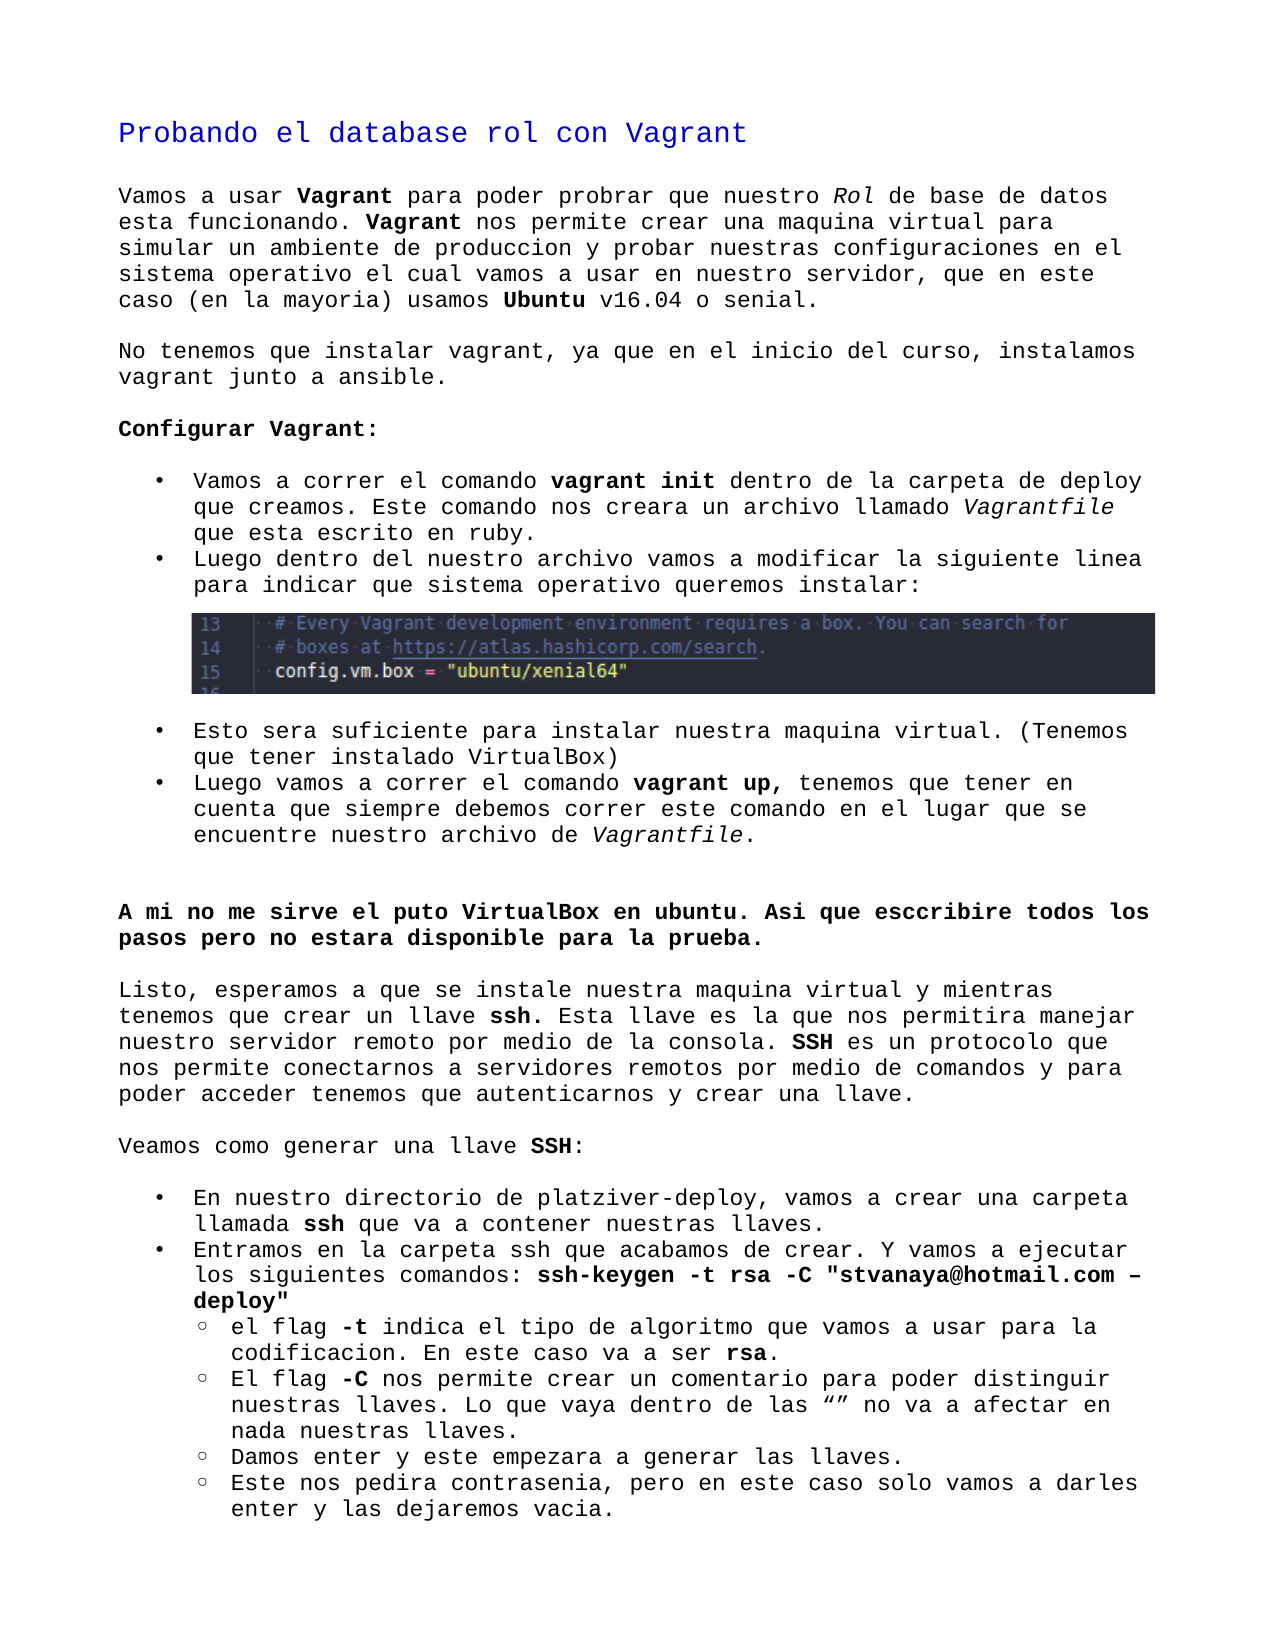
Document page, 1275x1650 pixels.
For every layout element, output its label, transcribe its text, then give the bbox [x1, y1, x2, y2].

list Damos enter y este empezara a generar las llaves. [193, 1445, 1157, 1471]
text Vamos a usar Vagrant para poder probrar que nuestro Rol de base de datos esta funcionando. Vagrant nos permite crear una maquina virtual para simular un ambiente de produccion y probar nuestras configuraciones en el sistema operativo el cual vamos a usar en nuestro servidor, que en este caso (en la mayoria) usamos Ubuntu v16.04 o senial. [118, 184, 1157, 314]
text A mi no me sirve el puto VirtualBox en ubuntu. Asi que esccribire todos los pasos pero no estara disponible para la prueba. [118, 901, 1157, 953]
text Probando el database rol con Vagrant [118, 118, 1157, 151]
text Listo, esperamos a que se instale nuestra maquina virtual y mientras tenemos que crear un llave ssh. Esta llave es la que nos permitira manejar nuestro servidor remoto por medio de la consola. SSH es un protocolo que nos permite conectarnos a servidores remotos por medio de comandos y para poder acceder tenemos que autenticarnos y crear una llave. [118, 978, 1157, 1108]
list Luego dentro del nuestro archivo vamos a modificar la siguiente linea para indicar que sistema operativo queremos instalar: [156, 547, 1157, 599]
text Configurar Vagrant: [118, 418, 1157, 443]
list El flag -C nos permite crear un comentario para poder distinguir nuestras llaves. Lo que vaya dentro de las “” no va a afectar en nada nuestras llaves. [193, 1368, 1157, 1445]
list Vamos a correr el comando vagrant init dentro de la carpeta de deploy que creamos. Este comando nos creara un archivo llamado Vagrantfile que esta escrito en ruby. [156, 469, 1157, 547]
list Este nos pedira contrasenia, pero en este caso solo vamos a darles enter y las dejaremos vacia. [193, 1471, 1157, 1523]
list el flag -t indica el tipo de algoritmo que vamos a usar para la codificacion. En este caso va a ser rsa. [193, 1316, 1157, 1368]
list Esto sera suficiente para instalar nuestra maquina virtual. (Tenemos que tener instalado VirtualBox) [156, 719, 1157, 771]
text Veamos como generar una llave SSH: [118, 1134, 1157, 1160]
picture [191, 613, 1156, 694]
list Entramos en la carpeta ssh que acabamos de crear. Y vamos a ejecutar los siguientes comandos: ssh-keygen -t rsa -C "stvanaya@hotmail.com – deploy" [156, 1238, 1157, 1316]
list En nuestro directorio de platziver-deploy, vamos a crear una carpeta llamada ssh que va a contener nuestras llaves. [156, 1186, 1157, 1238]
text No tenemos que instalar vagrant, ya que en el inicio del curso, instalamos vagrant junto a ansible. [118, 340, 1157, 392]
list Luego vamos a correr el comando vagrant up, tenemos que tener en cuenta que siempre debemos correr este comando en el lugar que se encuentre nuestro archivo de Vagrantfile. [156, 771, 1157, 849]
